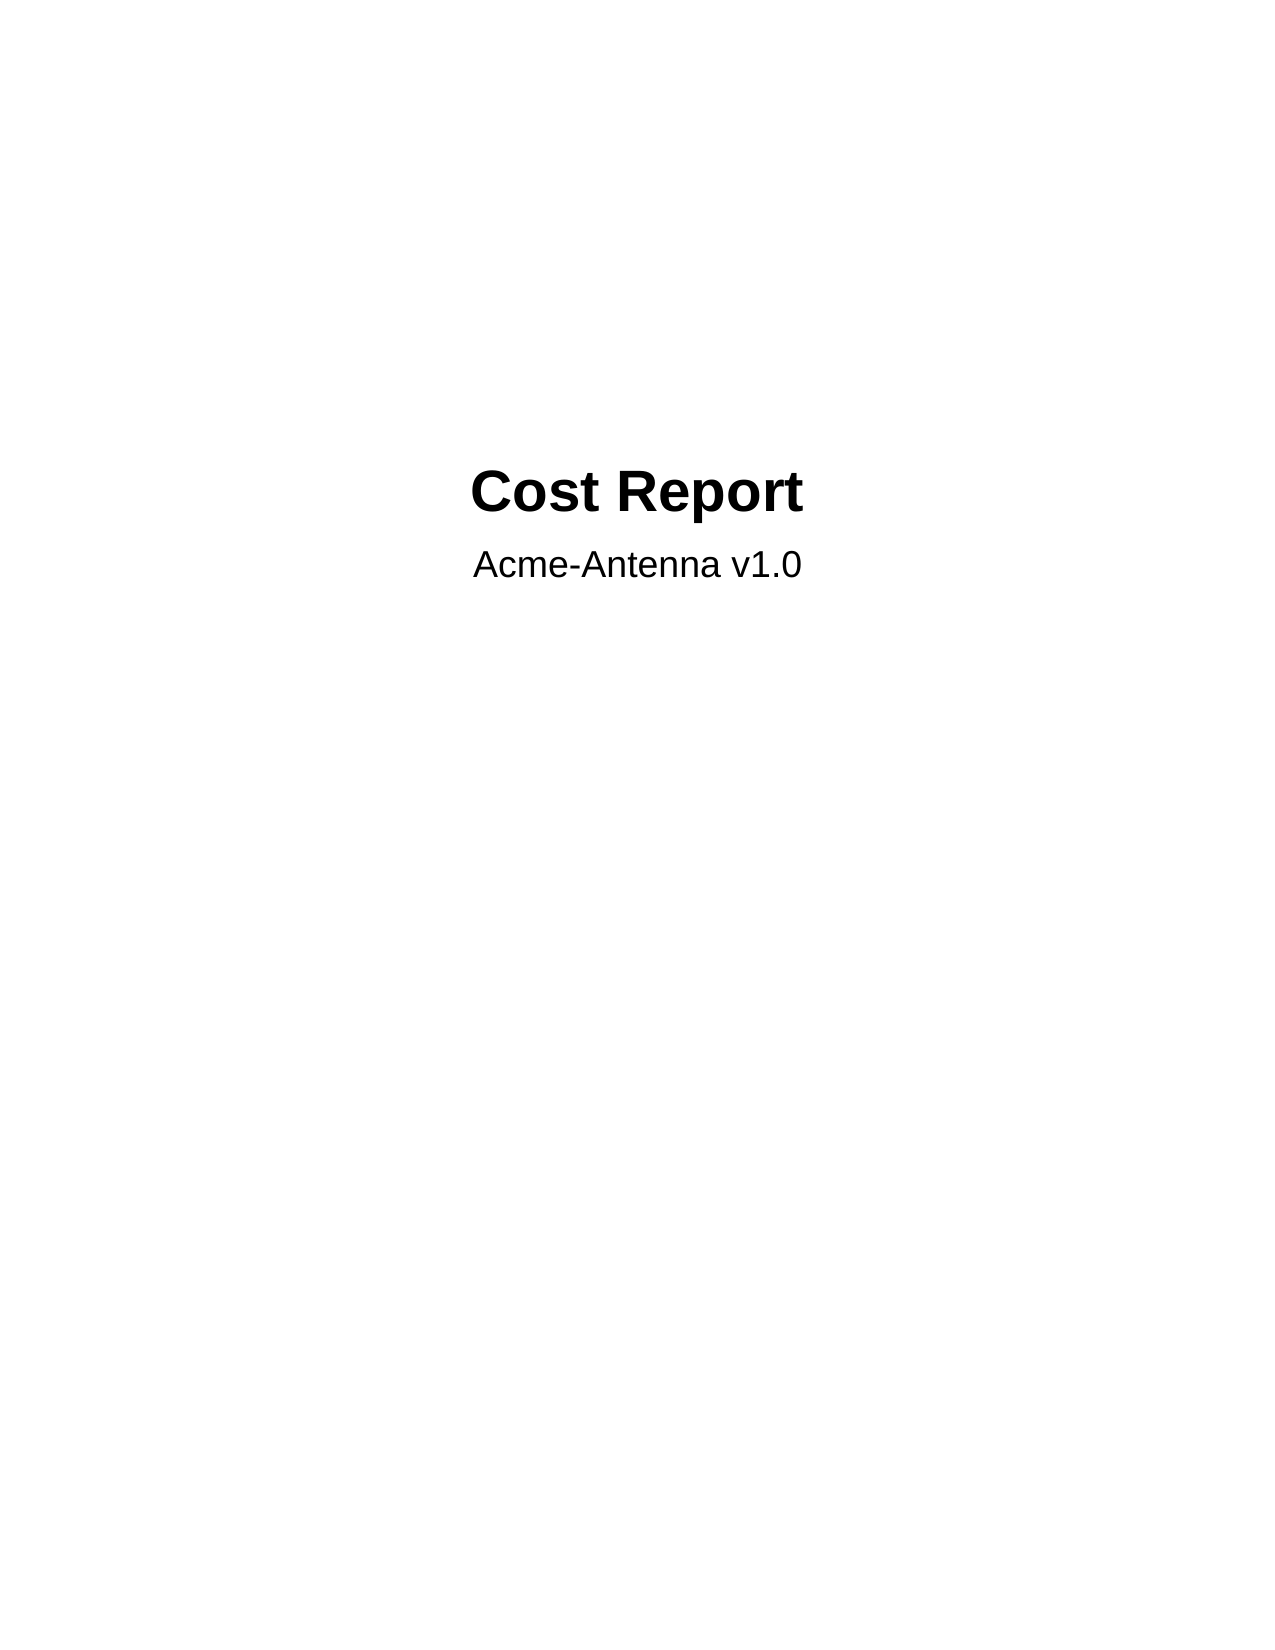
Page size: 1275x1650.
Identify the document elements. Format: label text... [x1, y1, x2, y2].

title Cost Report [118, 457, 1157, 524]
subtitle Acme-Antenna v1.0 [118, 543, 1157, 586]
